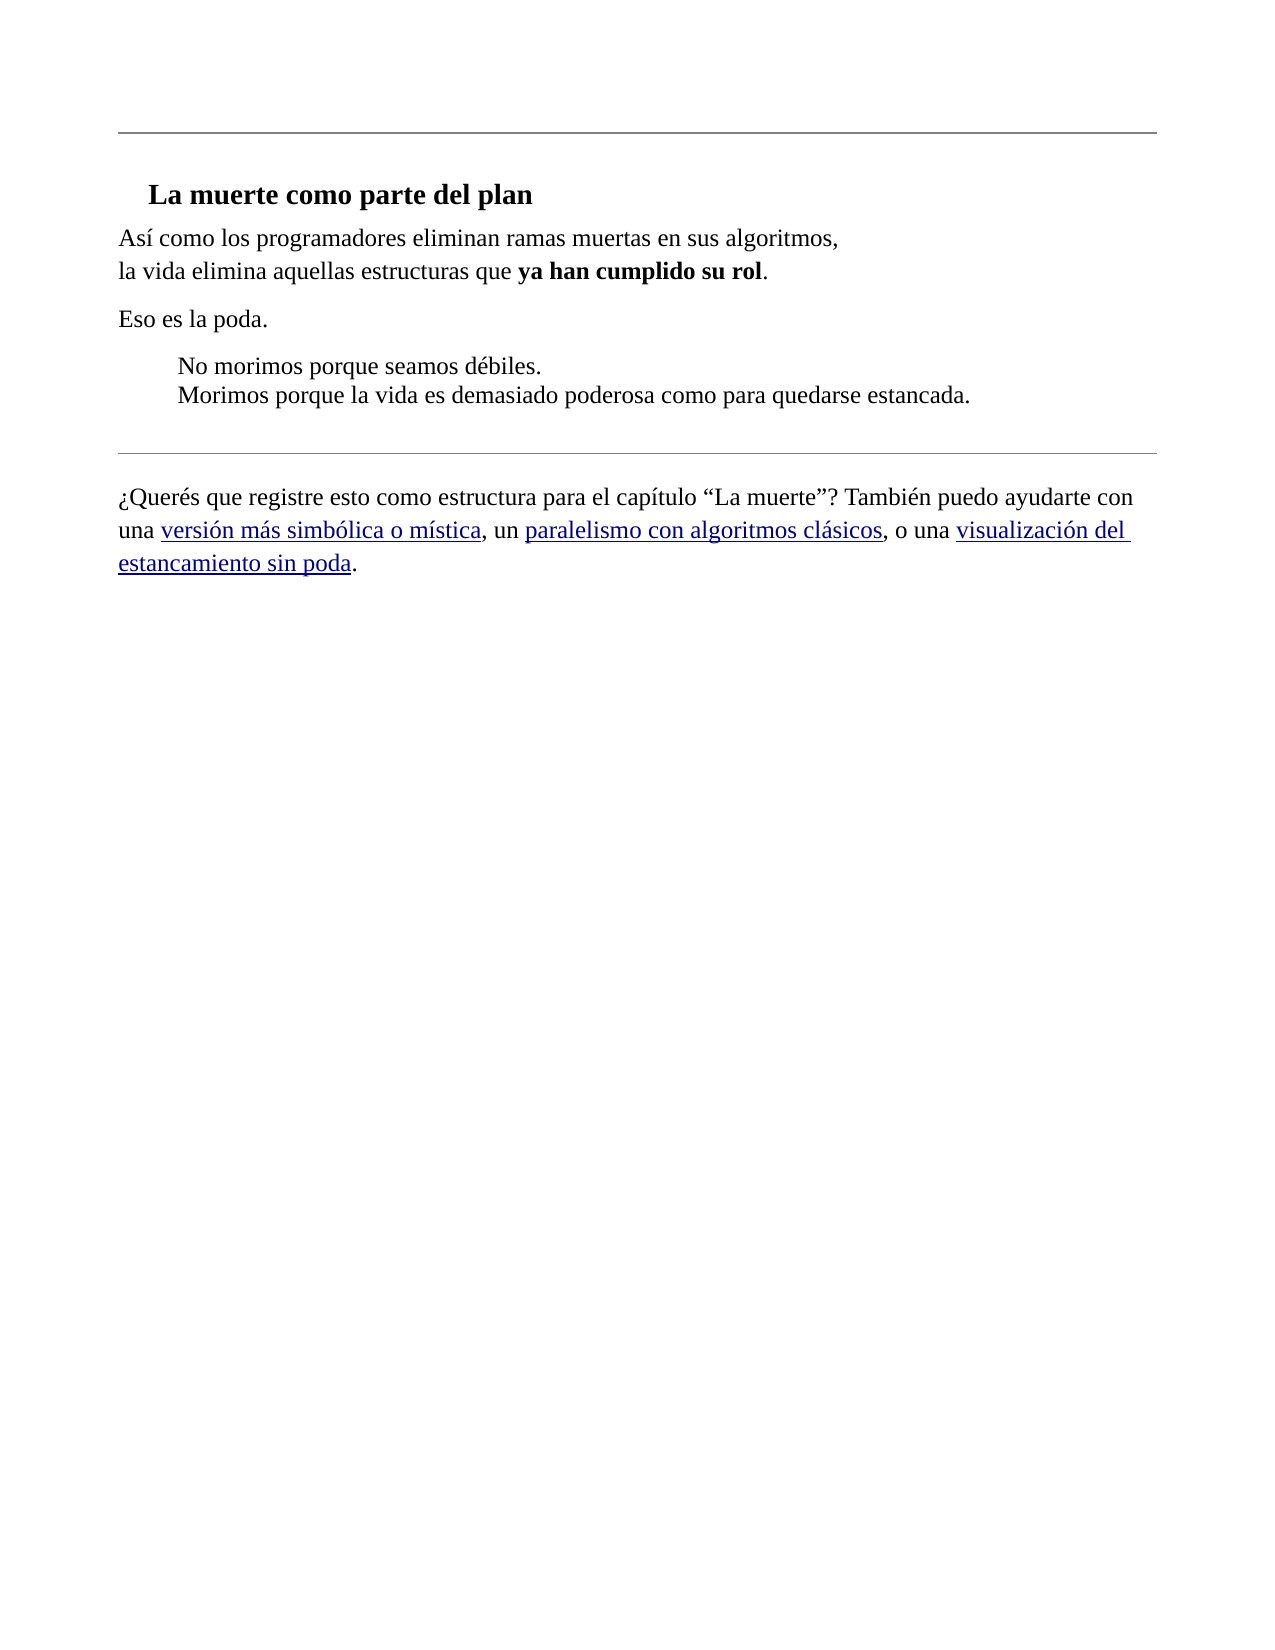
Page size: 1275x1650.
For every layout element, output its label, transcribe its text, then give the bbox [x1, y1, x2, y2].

text No morimos porque seamos débiles. Morimos porque la vida es demasiado poderosa como para quedarse estancada. [177, 351, 1098, 409]
text ¿Querés que registre esto como estructura para el capítulo “La muerte”? También puedo ayudarte con una versión más simbólica o mística, un paralelismo con algoritmos clásicos, o una visualización del estancamiento sin poda. [118, 482, 1157, 577]
subtitle 🔹 La muerte como parte del plan [118, 177, 1157, 211]
text Así como los programadores eliminan ramas muertas en sus algoritmos, la vida elimina aquellas estructuras que ya han cumplido su rol. [118, 223, 1157, 285]
text Eso es la poda. [118, 304, 1157, 332]
